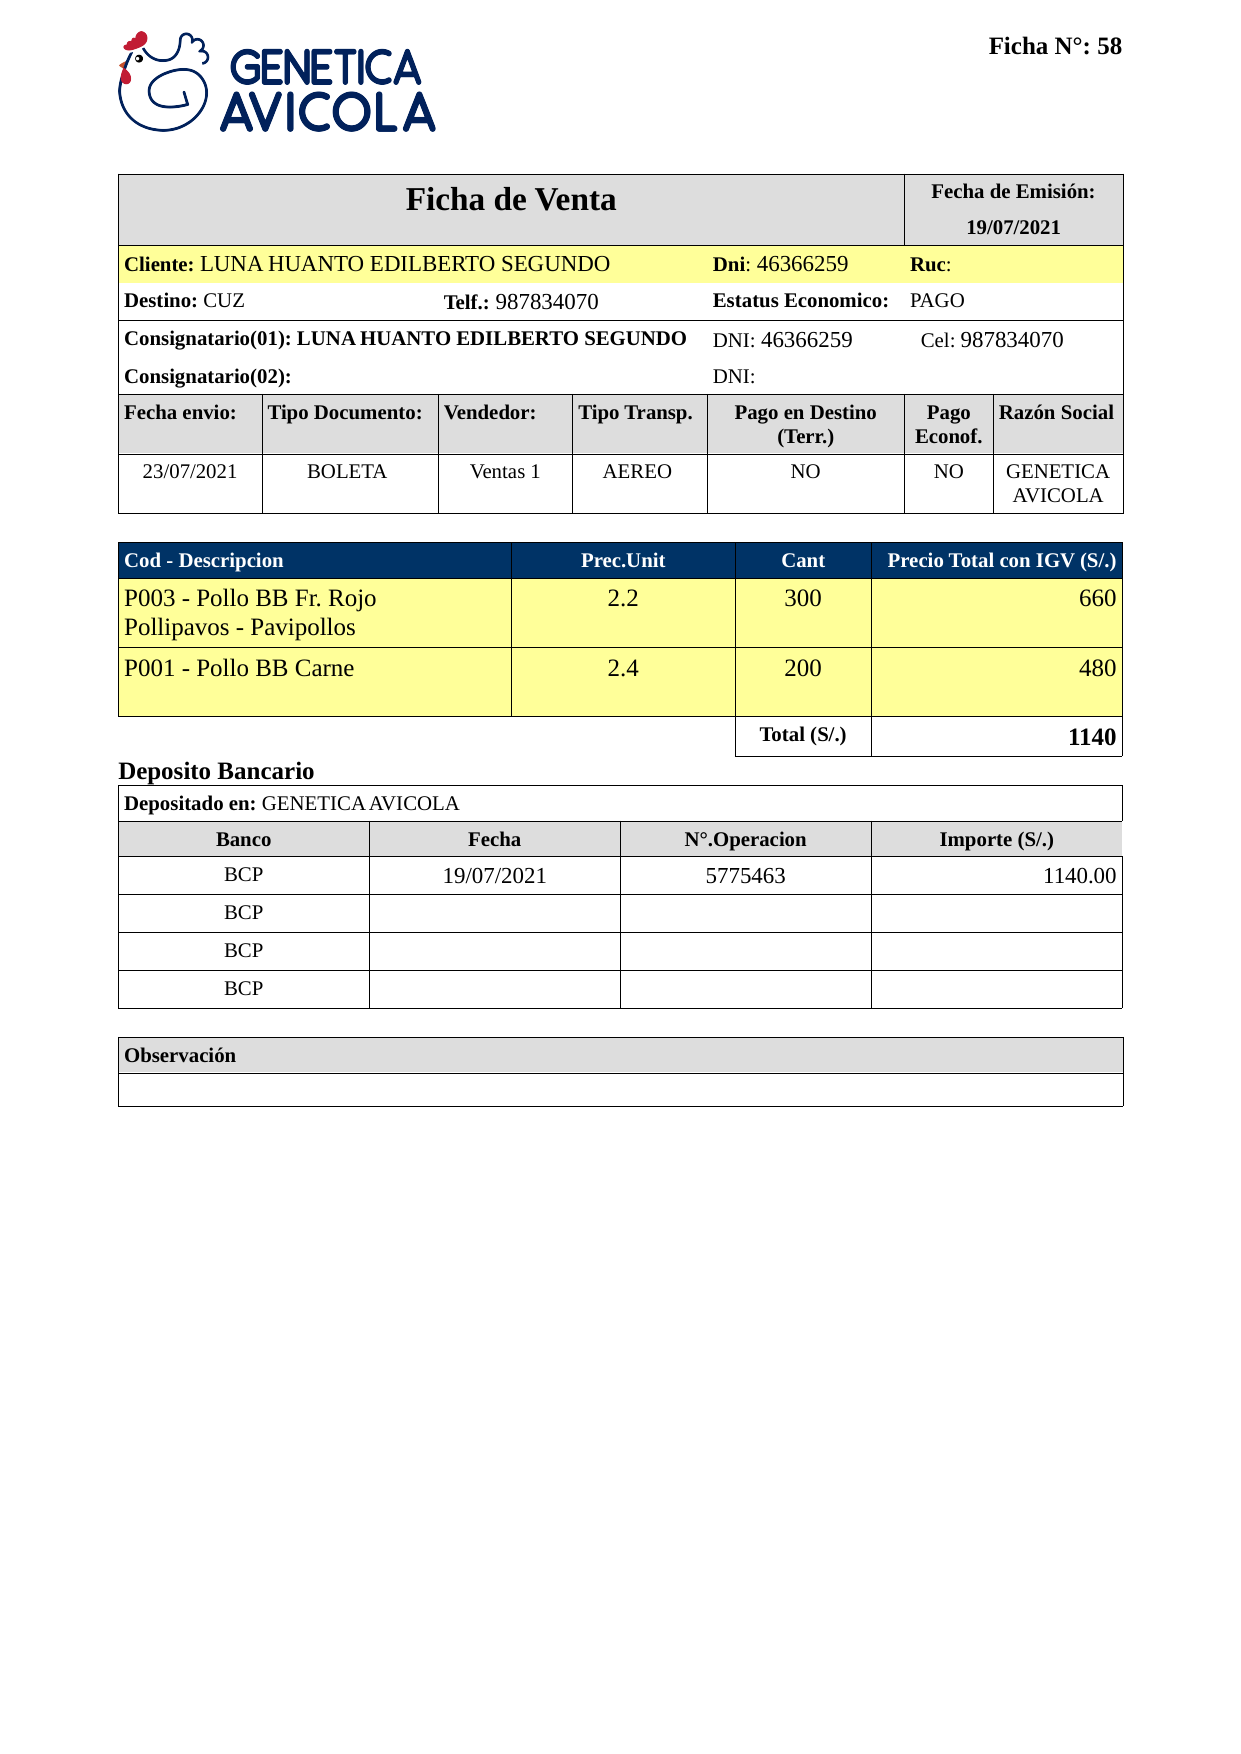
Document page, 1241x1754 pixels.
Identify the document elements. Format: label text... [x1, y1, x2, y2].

table_cell Total (S/.) [736, 717, 871, 756]
table_cell AEREO [573, 455, 707, 513]
table_cell DNI: 46366259 [707, 321, 915, 358]
table_cell Telf.: 987834070 [438, 283, 707, 320]
table_cell BCP [119, 895, 369, 932]
table_cell Cel: 987834070 [915, 321, 1123, 358]
table_cell DNI: [707, 358, 1123, 394]
table_header Cod - Descripcion [119, 543, 511, 578]
table_cell Consignatario(01): LUNA HUANTO EDILBERTO SEGUNDO [119, 321, 707, 358]
table_cell 23/07/2021 [119, 455, 262, 513]
table_header Prec.Unit [512, 543, 735, 578]
table_header Observación [119, 1038, 1123, 1072]
table_cell Pago Econof. [905, 395, 993, 453]
table_cell [872, 895, 1122, 932]
table_cell [370, 971, 620, 1008]
table_cell Importe (S/.) [872, 822, 1122, 856]
table_cell Dni: 46366259 [707, 246, 904, 283]
table_cell 2.2 [512, 579, 735, 647]
table_header Depositado en: GENETICA AVICOLA [119, 786, 1122, 821]
table_cell 480 [872, 648, 1122, 716]
table_cell BOLETA [263, 455, 438, 513]
table_cell [118, 717, 511, 756]
table_cell Cliente: LUNA HUANTO EDILBERTO SEGUNDO [119, 246, 707, 283]
table_cell Fecha envio: [119, 395, 262, 453]
table_cell 1140 [872, 717, 1122, 756]
table_cell 300 [736, 579, 871, 647]
table_cell Tipo Transp. [573, 395, 707, 453]
table_cell Vendedor: [439, 395, 572, 453]
table_cell 2.4 [512, 648, 735, 716]
table_cell N°.Operacion [621, 822, 871, 856]
table_cell [872, 971, 1122, 1008]
table_cell GENETICA AVICOLA [994, 455, 1123, 513]
table_cell [370, 895, 620, 932]
table_cell Pago en Destino (Terr.) [708, 395, 904, 453]
table_cell BCP [119, 933, 369, 970]
table_cell Estatus Economico: [707, 283, 904, 320]
table_cell Consignatario(02): [119, 358, 707, 394]
table_header Fecha de Emisión: [905, 175, 1123, 209]
text Deposito Bancario [118, 756, 1122, 785]
table_cell 200 [736, 648, 871, 716]
table_cell P001 - Pollo BB Carne [119, 648, 511, 716]
table_cell 19/07/2021 [370, 857, 620, 894]
table_cell PAGO [904, 283, 1123, 320]
table_cell [511, 717, 735, 756]
table_cell [370, 933, 620, 970]
table_header Ficha de Venta [119, 175, 904, 245]
table_cell 19/07/2021 [905, 209, 1123, 245]
table_cell Fecha [370, 822, 620, 856]
picture [118, 31, 436, 132]
table_cell Banco [119, 822, 369, 856]
table_cell Ventas 1 [439, 455, 572, 513]
table_cell [119, 1074, 1123, 1106]
table_cell NO [905, 455, 993, 513]
table_header Cant [736, 543, 871, 578]
table_cell BCP [119, 971, 369, 1008]
table_cell Tipo Documento: [263, 395, 438, 453]
table_cell BCP [119, 857, 369, 894]
table_header Precio Total con IGV (S/.) [872, 543, 1122, 578]
table_cell [621, 971, 871, 1008]
table_cell Razón Social [994, 395, 1123, 453]
table_cell 5775463 [621, 857, 871, 894]
table_cell Destino: CUZ [119, 283, 438, 320]
table_cell [621, 933, 871, 970]
table_cell [621, 895, 871, 932]
table_cell Ruc: [904, 246, 1123, 283]
table_cell 1140.00 [872, 857, 1122, 894]
table_cell NO [708, 455, 904, 513]
table_cell [872, 933, 1122, 970]
table_cell P003 - Pollo BB Fr. Rojo Pollipavos - Pavipollos [119, 579, 511, 647]
table_cell 660 [872, 579, 1122, 647]
